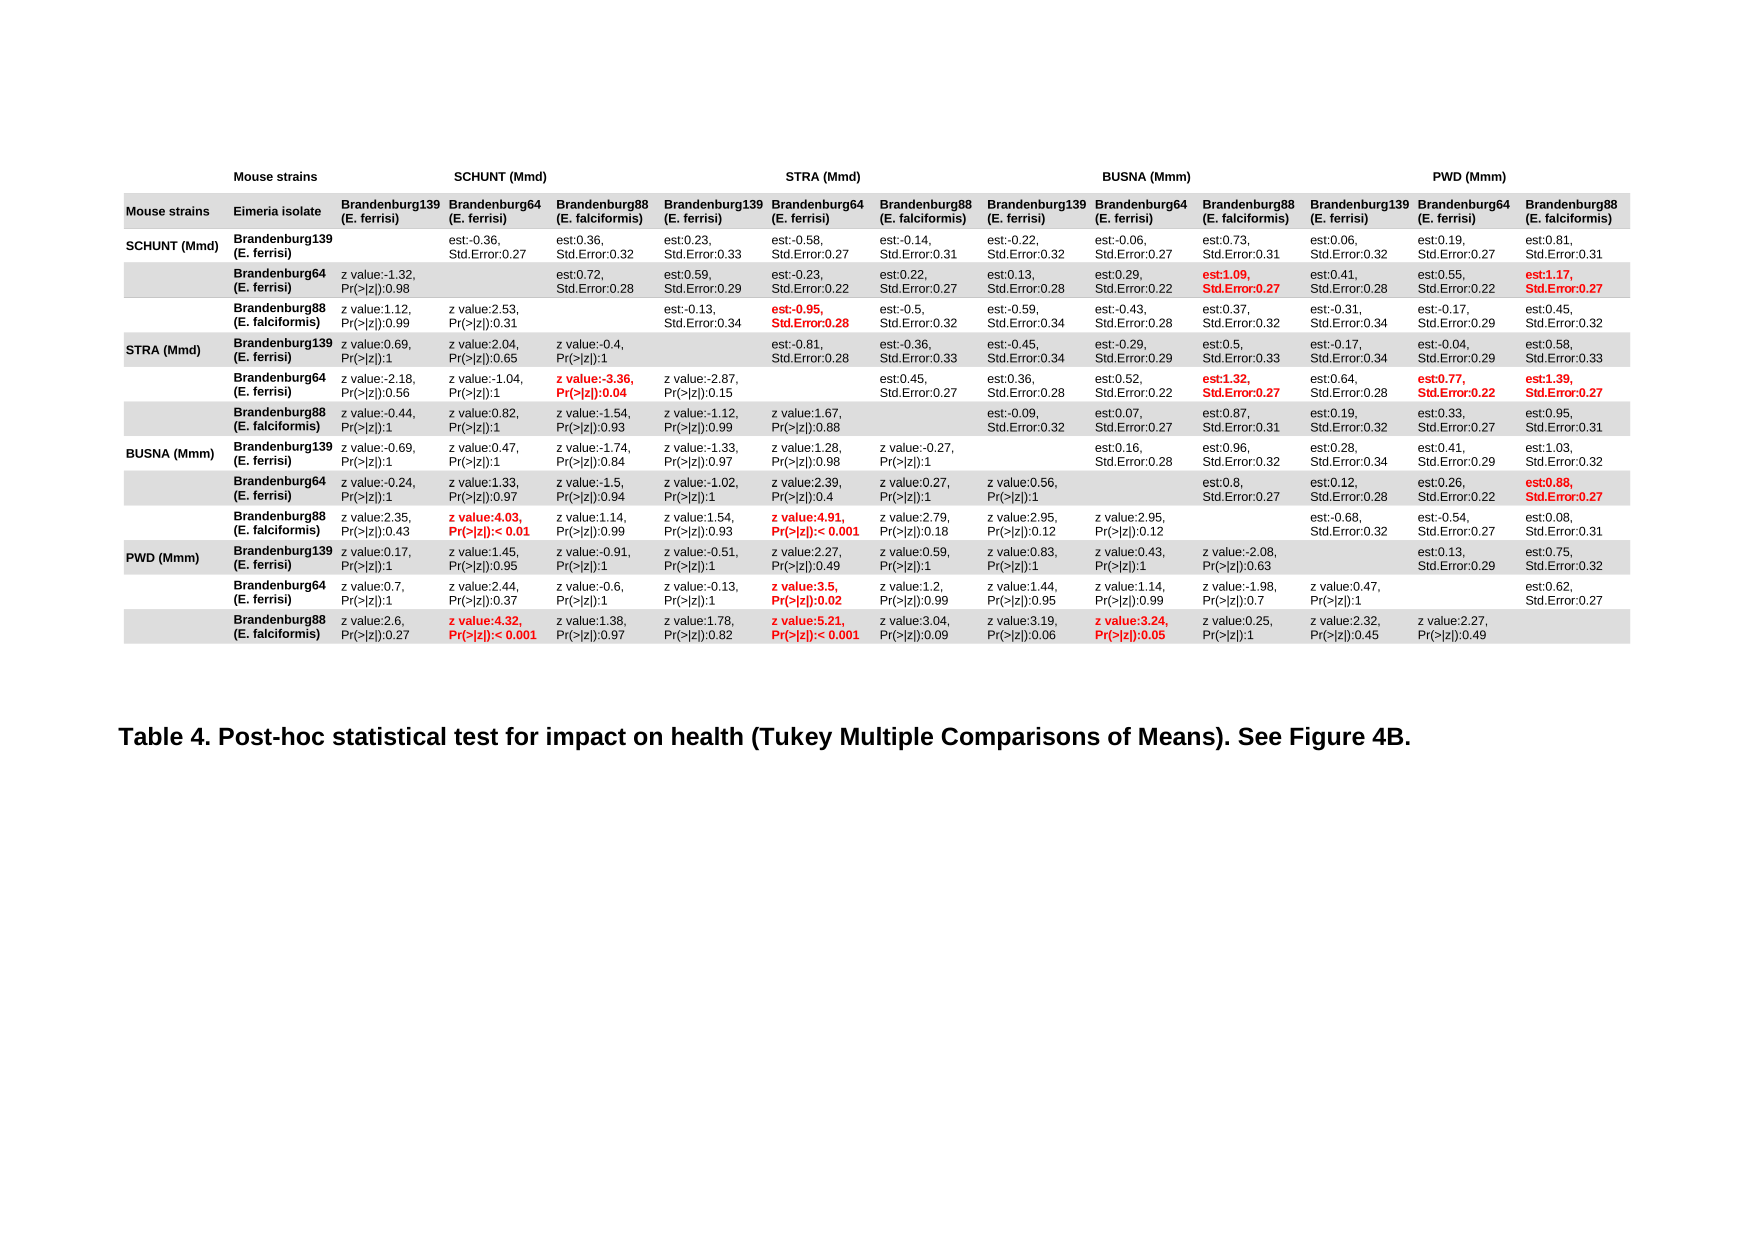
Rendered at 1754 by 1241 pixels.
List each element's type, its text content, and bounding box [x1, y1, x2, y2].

text Table 4. Post-hoc statistical test for impact on health (Tukey Multiple Comparisons of Means). See Figure 4B. [118, 722, 1636, 751]
picture [123, 171, 1631, 644]
